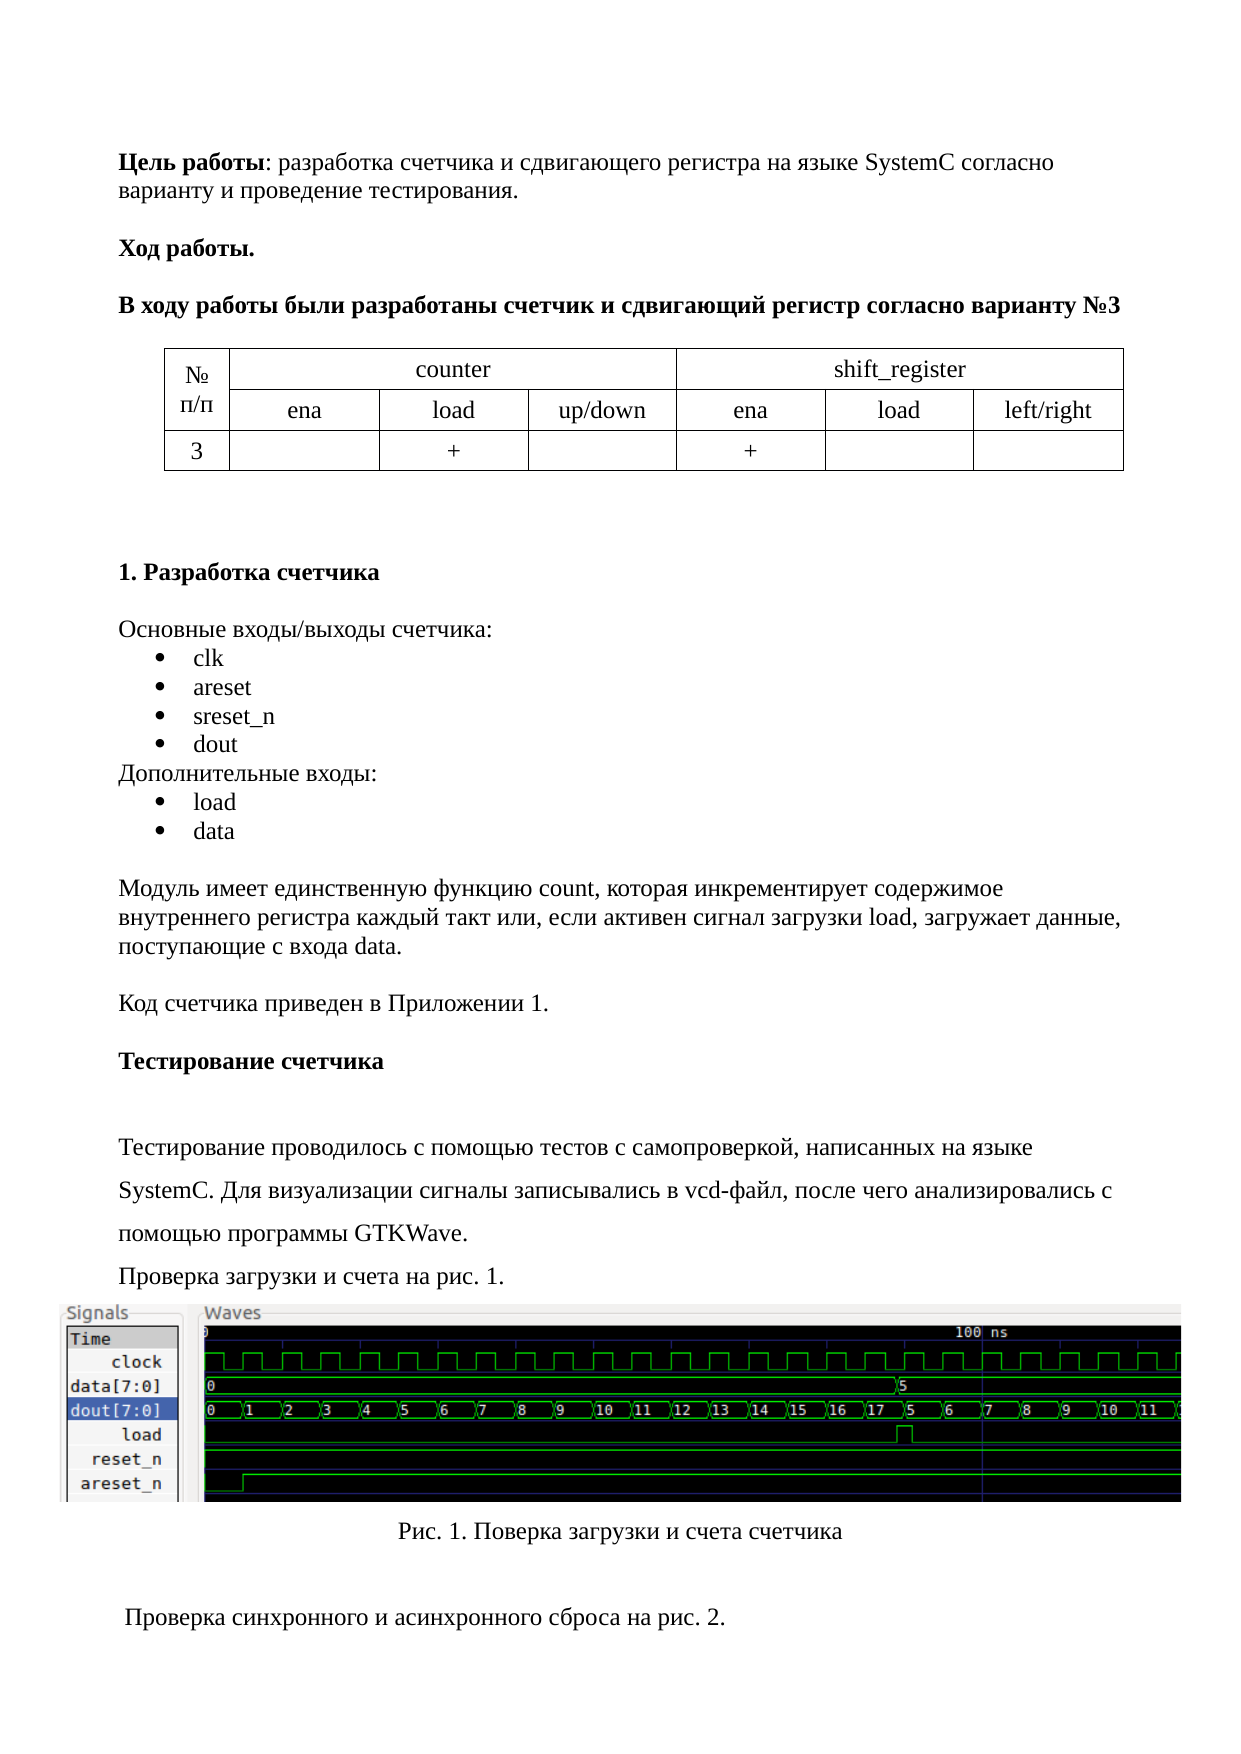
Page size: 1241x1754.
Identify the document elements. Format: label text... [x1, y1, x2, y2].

table_cell [230, 431, 379, 470]
text 1. Разработка счетчика [118, 557, 1122, 586]
table_cell up/down [529, 390, 676, 429]
text Тестирование проводилось с помощью тестов с самопроверкой, написанных на языке SystemC. Для визуализации сигналы записывались в vcd-файл, после чего анализировались с помощью программы GTKWave. [118, 1132, 1122, 1247]
text Основные входы/выходы счетчика: [118, 614, 1122, 643]
text В ходу работы были разработаны счетчик и сдвигающий регистр согласно варианту №3 [118, 291, 1122, 319]
list clk [156, 643, 1122, 672]
table_cell load [380, 390, 528, 429]
list load [156, 787, 1122, 816]
text Проверка синхронного и асинхронного сброса на рис. 2. [118, 1602, 1122, 1631]
list dout [156, 729, 1122, 758]
table_cell [974, 431, 1123, 470]
text Дополнительные входы: [118, 758, 1122, 787]
table_cell 3 [165, 431, 229, 470]
list data [156, 816, 1122, 844]
text Рис. 1. Поверка загрузки и счета счетчика [118, 1502, 1122, 1545]
text Тестирование счетчика [118, 1046, 1122, 1074]
table_header shift_register [677, 349, 1123, 389]
picture [59, 1304, 1182, 1502]
table_cell [826, 431, 973, 470]
table_cell left/right [974, 390, 1123, 429]
table_cell + [380, 431, 528, 470]
table_cell [529, 431, 676, 470]
table_header № п/п [165, 349, 229, 429]
text Ход работы. [118, 233, 1122, 262]
table_header counter [230, 349, 676, 389]
text Цель работы: разработка счетчика и сдвигающего регистра на языке SystemC согласно варианту и проведение тестирования. [118, 147, 1122, 204]
list areset [156, 672, 1122, 701]
text Модуль имеет единственную функцию count, которая инкрементирует содержимое внутреннего регистра каждый такт или, если активен сигнал загрузки load, загружает данные, поступающие с входа data. [118, 873, 1122, 959]
text Проверка загрузки и счета на рис. 1. [118, 1261, 1122, 1290]
table_cell load [826, 390, 973, 429]
table_cell ena [230, 390, 379, 429]
text Код счетчика приведен в Приложении 1. [118, 988, 1122, 1017]
table_cell + [677, 431, 825, 470]
list sreset_n [156, 701, 1122, 729]
table_cell ena [677, 390, 825, 429]
